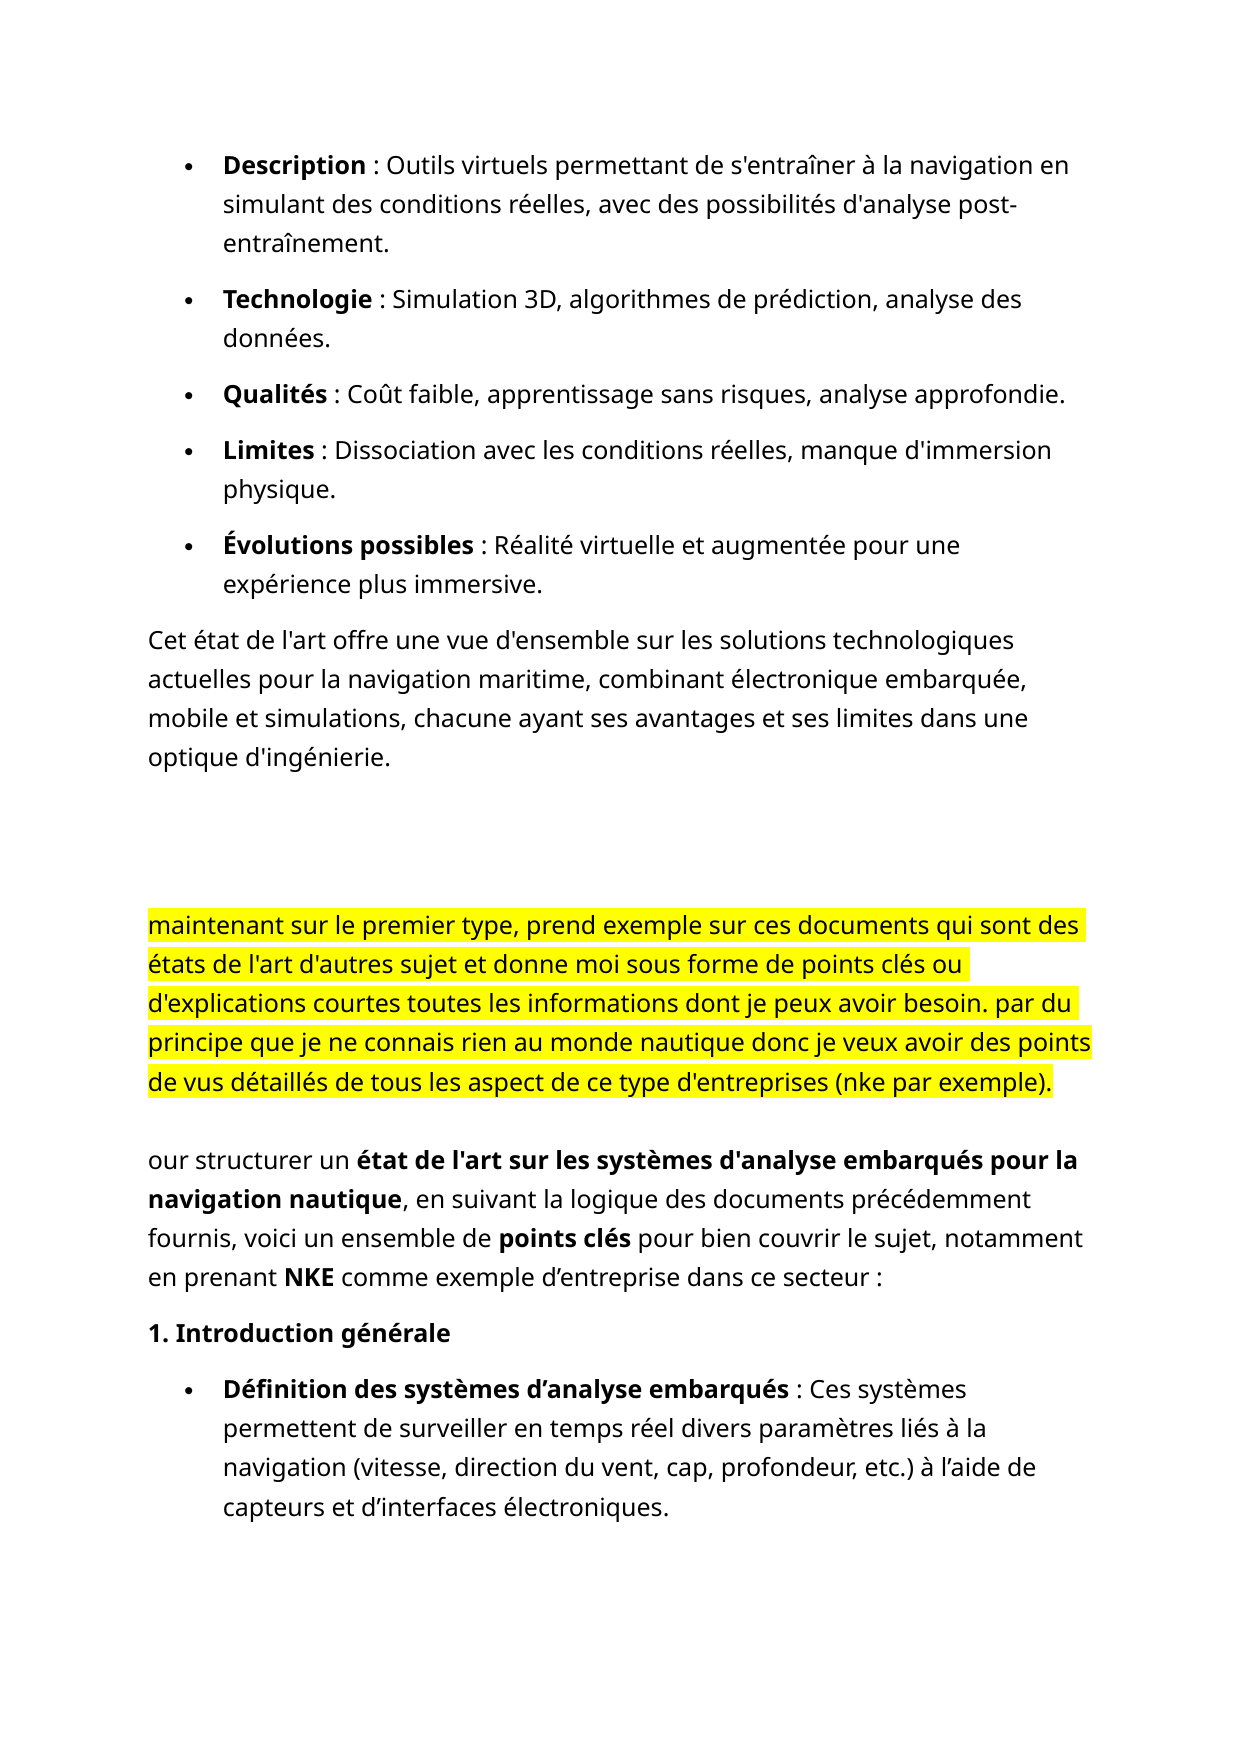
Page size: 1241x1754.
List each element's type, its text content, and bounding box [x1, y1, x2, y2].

list Définition des systèmes d’analyse embarqués : Ces systèmes permettent de surveiller en temps réel divers paramètres liés à la navigation (vitesse, direction du vent, cap, profondeur, etc.) à l’aide de capteurs et d’interfaces électroniques. [185, 1372, 1093, 1523]
list Description : Outils virtuels permettant de s'entraîner à la navigation en simulant des conditions réelles, avec des possibilités d'analyse post-entraînement. [185, 148, 1093, 260]
list Évolutions possibles : Réalité virtuelle et augmentée pour une expérience plus immersive. [185, 528, 1093, 601]
text Cet état de l'art offre une vue d'ensemble sur les solutions technologiques actuelles pour la navigation maritime, combinant électronique embarquée, mobile et simulations, chacune ayant ses avantages et ses limites dans une optique d'ingénierie. [148, 623, 1093, 774]
text 1. Introduction générale [148, 1316, 1093, 1350]
list Limites : Dissociation avec les conditions réelles, manque d'immersion physique. [185, 433, 1093, 506]
text maintenant sur le premier type, prend exemple sur ces documents qui sont des états de l'art d'autres sujet et donne moi sous forme de points clés ou d'explications courtes toutes les informations dont je peux avoir besoin. par du principe que je ne connais rien au monde nautique donc je veux avoir des points de vus détaillés de tous les aspect de ce type d'entreprises (nke par exemple). our structurer un état de l'art sur les systèmes d'analyse embarqués pour la navigation nautique, en suivant la logique des documents précédemment fournis, voici un ensemble de points clés pour bien couvrir le sujet, notamment en prenant NKE comme exemple d’entreprise dans ce secteur : [148, 908, 1093, 1294]
list Qualités : Coût faible, apprentissage sans risques, analyse approfondie. [185, 377, 1093, 411]
list Technologie : Simulation 3D, algorithmes de prédiction, analyse des données. [185, 282, 1093, 355]
